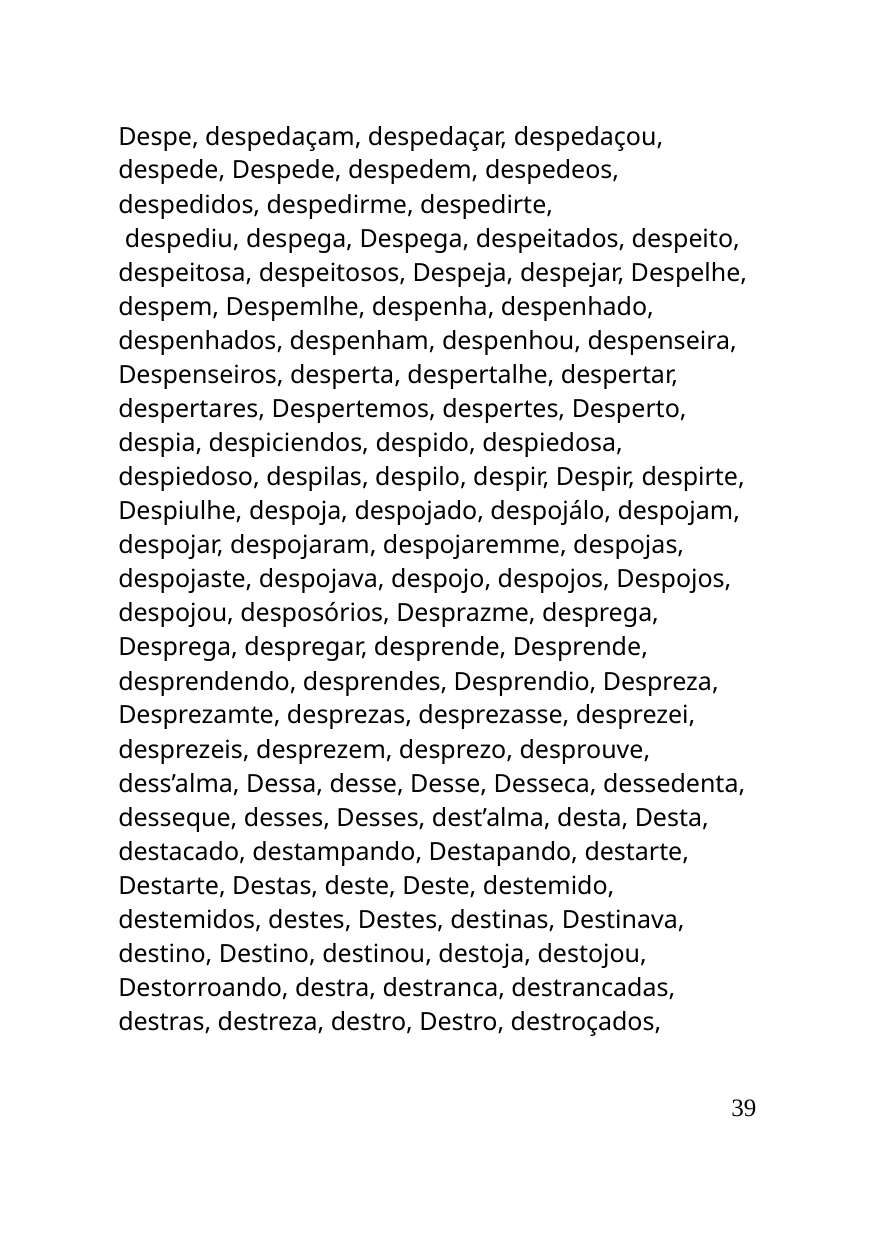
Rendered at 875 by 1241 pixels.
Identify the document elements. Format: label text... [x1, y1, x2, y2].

text Despe, despedaçam, despedaçar, despedaçou, despede, Despede, despedem, despedeos, despedidos, despedirme, despedirte, [118, 118, 756, 220]
text despediu, despega, Despega, despeitados, despeito, despeitosa, despeitosos, Despeja, despejar, Despelhe, despem, Despemlhe, despenha, despenhado, despenhados, despenham, despenhou, despenseira, Despenseiros, desperta, despertalhe, despertar, despertares, Despertemos, despertes, Desperto, despia, despiciendos, despido, despiedosa, despiedoso, despilas, despilo, despir, Despir, despirte, Despiulhe, despoja, despojado, despojálo, despojam, despojar, despojaram, despojaremme, despojas, despojaste, despojava, despojo, despojos, Despojos, despojou, desposórios, Desprazme, desprega, Desprega, despregar, desprende, Desprende, desprendendo, desprendes, Desprendio, Despreza, Desprezamte, desprezas, desprezasse, desprezei, desprezeis, desprezem, desprezo, desprouve, dess’alma, Dessa, desse, Desse, Desseca, dessedenta, desseque, desses, Desses, dest’alma, desta, Desta, destacado, destampando, Destapando, destarte, Destarte, Destas, deste, Deste, destemido, destemidos, destes, Destes, destinas, Destinava, destino, Destino, destinou, destoja, destojou, Destorroando, destra, destranca, destrancadas, destras, destreza, destro, Destro, destroçados, [118, 220, 756, 1038]
